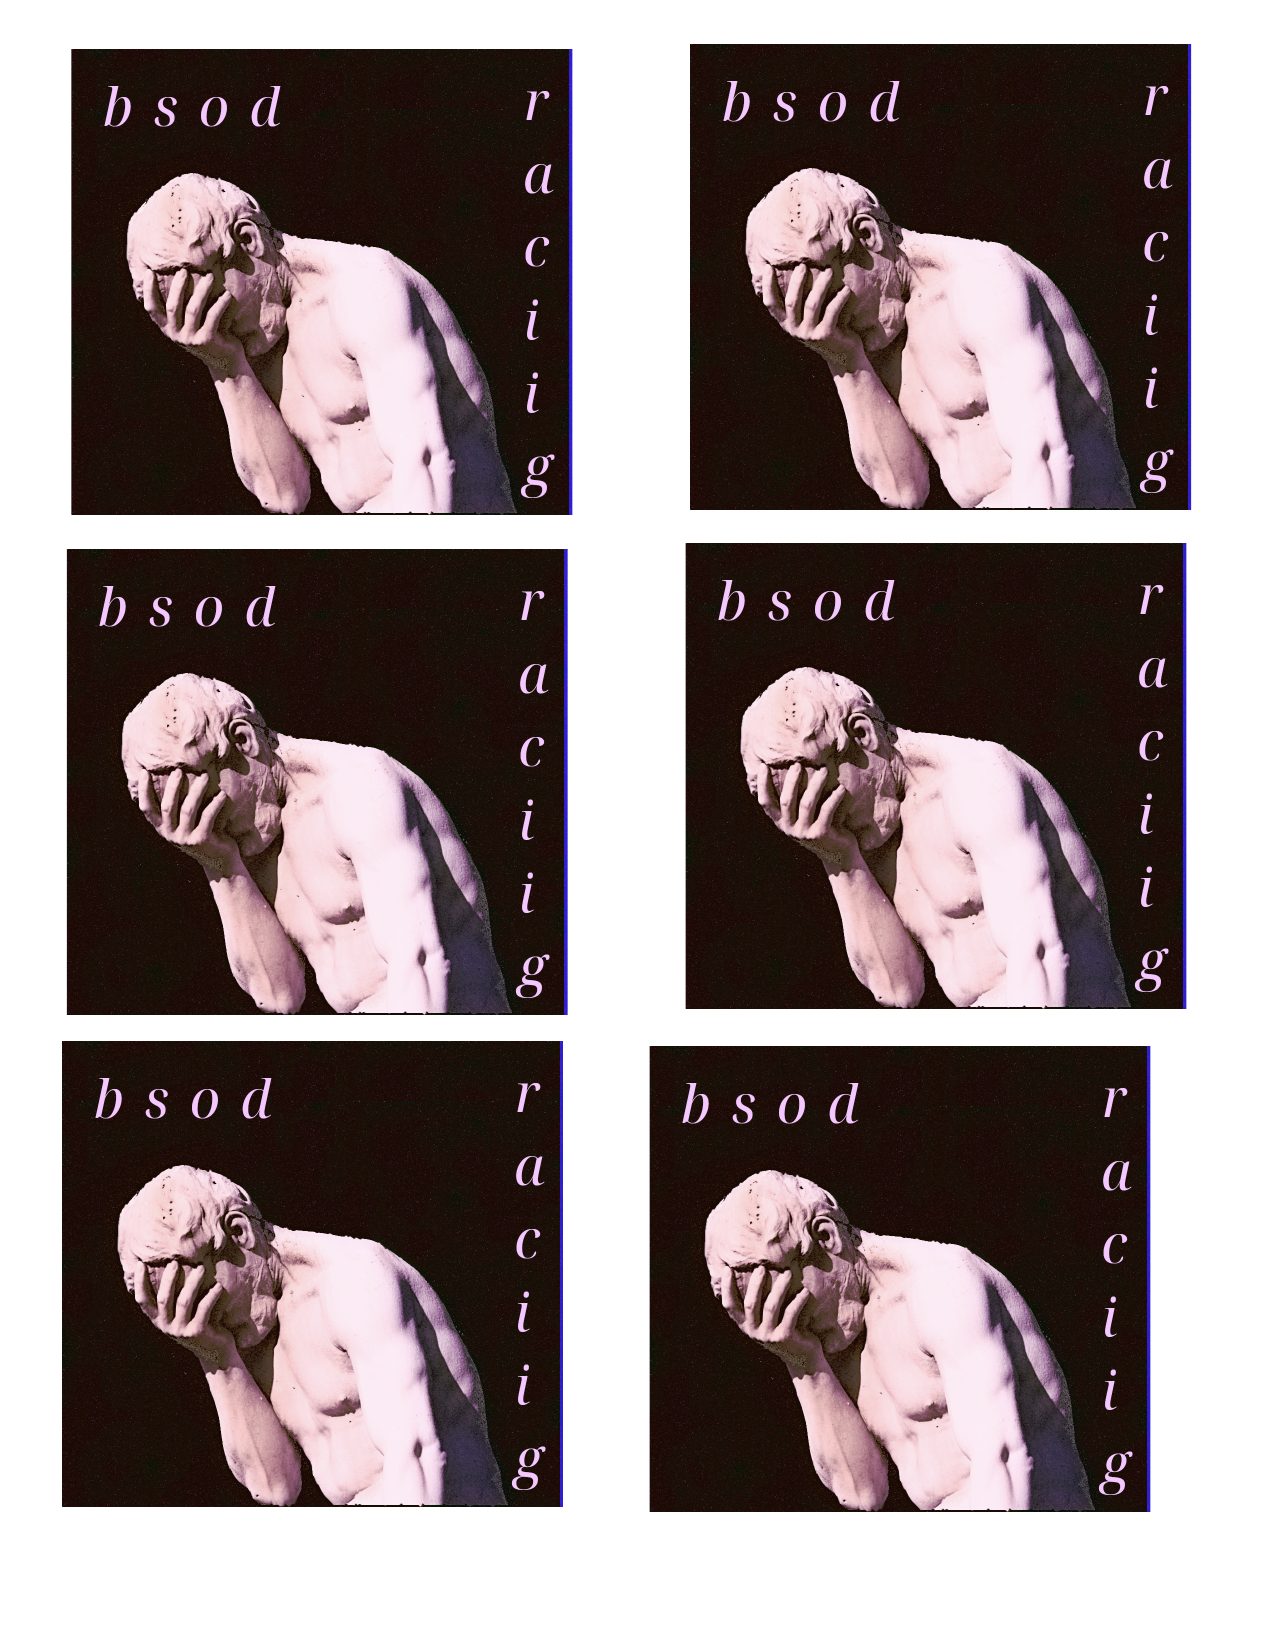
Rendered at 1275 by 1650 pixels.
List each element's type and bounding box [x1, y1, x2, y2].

picture [71, 49, 573, 515]
picture [66, 549, 568, 1015]
picture [690, 44, 1192, 510]
picture [685, 543, 1187, 1009]
picture [62, 1041, 563, 1507]
picture [649, 1046, 1151, 1512]
